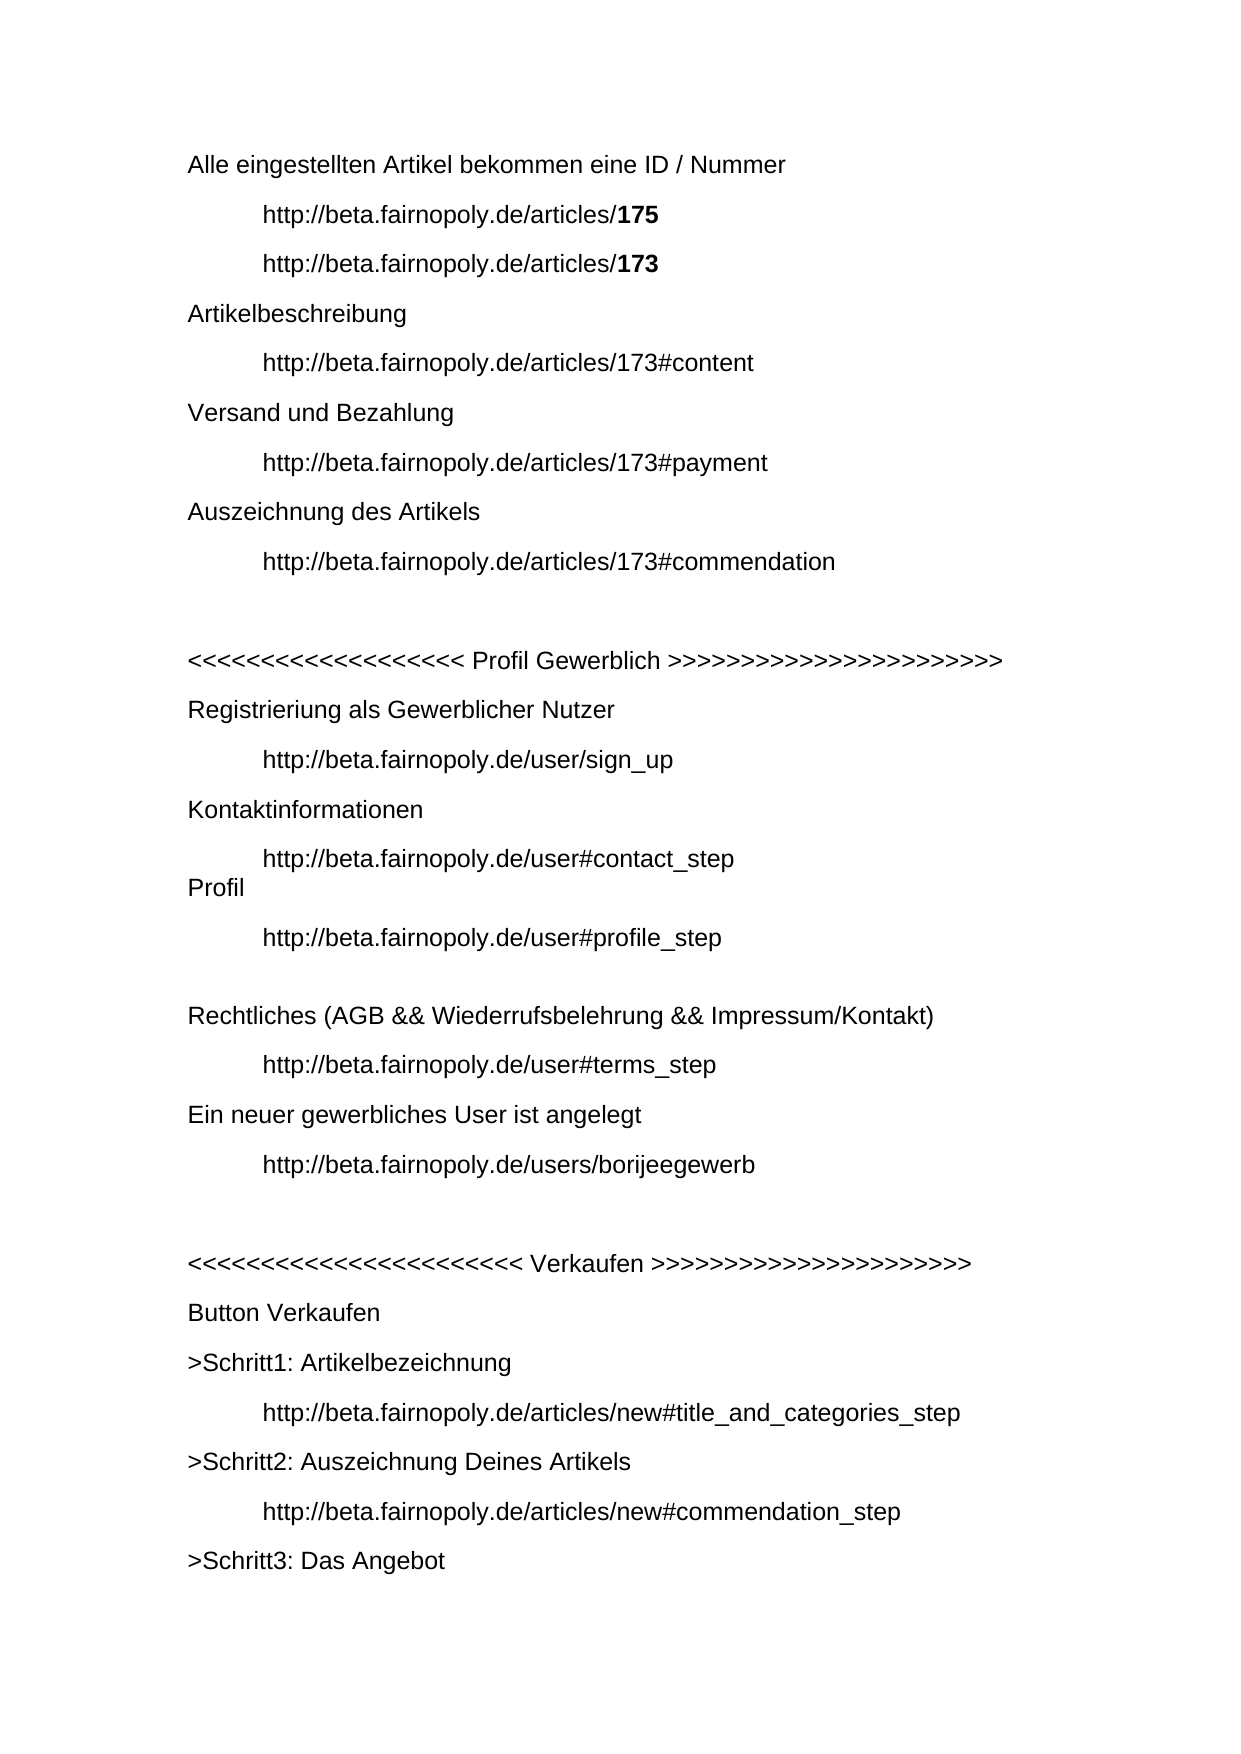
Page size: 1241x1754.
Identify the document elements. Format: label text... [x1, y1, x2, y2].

text http://beta.fairnopoly.de/articles/173#payment [187, 447, 1053, 476]
text Registrieriung als Gewerblicher Nutzer [187, 695, 1053, 724]
text Rechtliches (AGB && Wiederrufsbelehrung && Impressum/Kontakt) [187, 1001, 1053, 1029]
text http://beta.fairnopoly.de/articles/173#content [187, 348, 1053, 377]
text >Schritt2: Auszeichnung Deines Artikels [187, 1447, 1053, 1476]
text http://beta.fairnopoly.de/articles/173#commendation [187, 547, 1053, 575]
text http://beta.fairnopoly.de/user#profile_step [187, 922, 1053, 980]
text Kontaktinformationen [187, 794, 1053, 823]
text Alle eingestellten Artikel bekommen eine ID / Nummer [187, 150, 1053, 179]
text <<<<<<<<<<<<<<<<<<<<<<< Verkaufen >>>>>>>>>>>>>>>>>>>>>> [187, 1249, 1053, 1277]
text Versand und Bezahlung [187, 398, 1053, 427]
text Ein neuer gewerbliches User ist angelegt [187, 1100, 1053, 1129]
text Button Verkaufen [187, 1298, 1053, 1327]
text http://beta.fairnopoly.de/user#contact_step Profil [187, 844, 1053, 902]
text http://beta.fairnopoly.de/user#terms_step [187, 1050, 1053, 1079]
text http://beta.fairnopoly.de/users/borijeegewerb [187, 1149, 1053, 1178]
text >Schritt1: Artikelbezeichnung [187, 1348, 1053, 1377]
text http://beta.fairnopoly.de/articles/new#commendation_step [187, 1497, 1053, 1525]
text http://beta.fairnopoly.de/articles/173 [187, 249, 1053, 278]
text Artikelbeschreibung [187, 299, 1053, 327]
text http://beta.fairnopoly.de/articles/new#title_and_categories_step [187, 1397, 1053, 1426]
text http://beta.fairnopoly.de/articles/175 [187, 199, 1053, 228]
text >Schritt3: Das Angebot [187, 1546, 1053, 1575]
text Auszeichnung des Artikels [187, 497, 1053, 526]
text <<<<<<<<<<<<<<<<<<< Profil Gewerblich >>>>>>>>>>>>>>>>>>>>>>> [187, 646, 1053, 674]
text http://beta.fairnopoly.de/user/sign_up [187, 745, 1053, 774]
